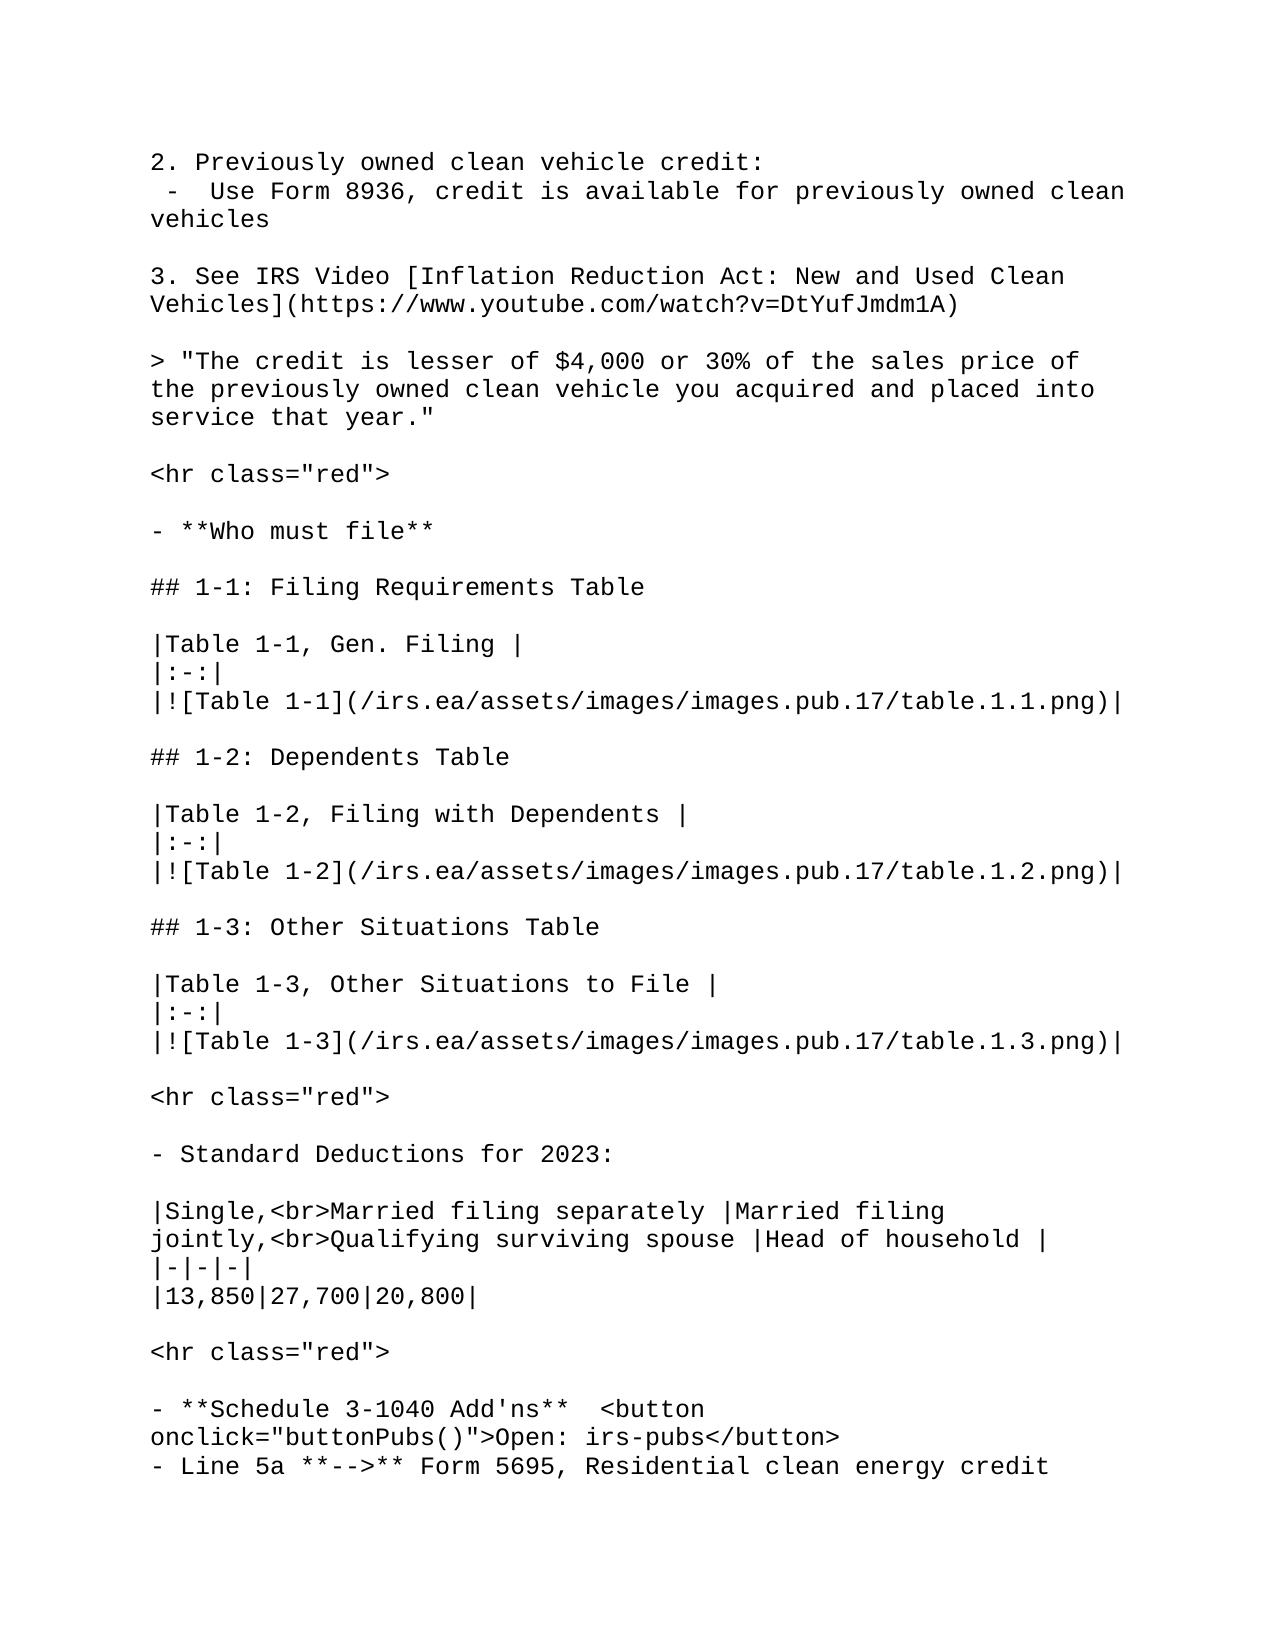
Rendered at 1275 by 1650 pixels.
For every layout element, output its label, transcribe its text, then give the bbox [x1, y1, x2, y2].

text ## 1-3: Other Situations Table [150, 915, 1125, 943]
text |-|-|-| [150, 1255, 1125, 1283]
text |:-:| [150, 1000, 1125, 1028]
text |:-:| [150, 830, 1125, 858]
text - **Who must file** [150, 518, 1125, 547]
text 3. See IRS Video [Inflation Reduction Act: New and Used Clean Vehicles](https://www.youtube.com/watch?v=DtYufJmdm1A) [150, 263, 1125, 320]
text |:-:| [150, 660, 1125, 688]
text ## 1-1: Filing Requirements Table [150, 575, 1125, 603]
text - Line 5a **-->** Form 5695, Residential clean energy credit [150, 1453, 1125, 1482]
text |Table 1-2, Filing with Dependents | [150, 802, 1125, 830]
text - Standard Deductions for 2023: [150, 1142, 1125, 1170]
text > "The credit is lesser of $4,000 or 30% of the sales price of the previously owned clean vehicle you acquired and placed into service that year." [150, 348, 1125, 433]
text |Table 1-3, Other Situations to File | [150, 972, 1125, 1000]
text |![Table 1-2](/irs.ea/assets/images/images.pub.17/table.1.2.png)| [150, 858, 1125, 887]
text |![Table 1-1](/irs.ea/assets/images/images.pub.17/table.1.1.png)| [150, 688, 1125, 717]
text ## 1-2: Dependents Table [150, 745, 1125, 773]
text <hr class="red"> [150, 1340, 1125, 1368]
text |Table 1-1, Gen. Filing | [150, 632, 1125, 660]
text |13,850|27,700|20,800| [150, 1283, 1125, 1312]
text |![Table 1-3](/irs.ea/assets/images/images.pub.17/table.1.3.png)| [150, 1028, 1125, 1057]
text <hr class="red"> [150, 462, 1125, 490]
text <hr class="red"> [150, 1085, 1125, 1113]
text 2. Previously owned clean vehicle credit: [150, 150, 1125, 178]
text |Single,<br>Married filing separately |Married filing jointly,<br>Qualifying surviving spouse |Head of household | [150, 1198, 1125, 1255]
text - **Schedule 3-1040 Add'ns** <button onclick="buttonPubs()">Open: irs-pubs</button> [150, 1397, 1125, 1453]
text - Use Form 8936, credit is available for previously owned clean vehicles [150, 178, 1125, 235]
